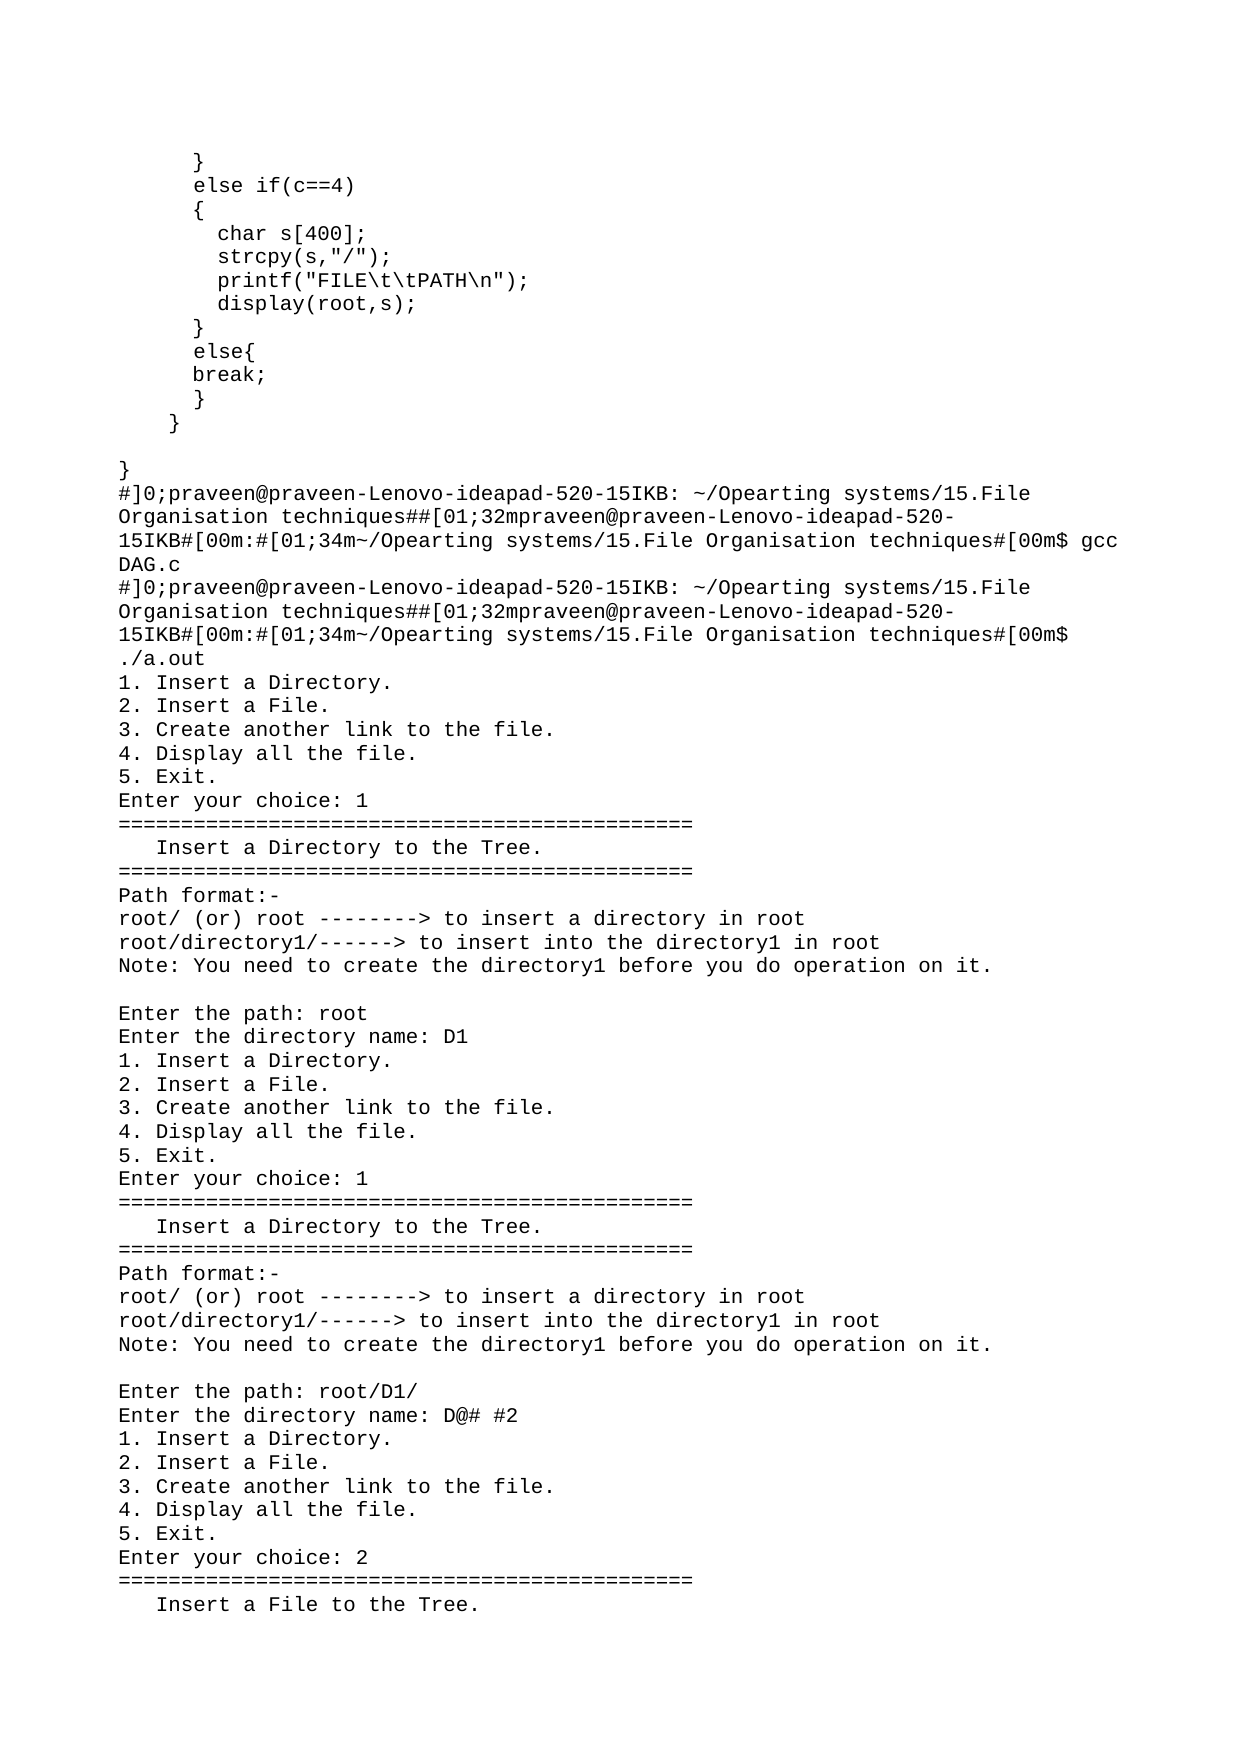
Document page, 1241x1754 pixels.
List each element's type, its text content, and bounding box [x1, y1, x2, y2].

text 1. Insert a Directory. [118, 1050, 1122, 1074]
text #]0;praveen@praveen-Lenovo-ideapad-520-15IKB: ~/Opearting systems/15.File Organisation techniques##[01;32mpraveen@praveen-Lenovo-ideapad-520-15IKB#[00m:#[01;34m~/Opearting systems/15.File Organisation techniques#[00m$ ./a.out [118, 577, 1122, 672]
text Path format:- [118, 1263, 1122, 1287]
text } [118, 459, 1122, 483]
text strcpy(s,"/"); [118, 246, 1122, 270]
text 1. Insert a Directory. [118, 672, 1122, 695]
text Enter the path: root [118, 1003, 1122, 1026]
text { [118, 199, 1122, 222]
text Enter your choice: 2 [118, 1547, 1122, 1570]
text 1. Insert a Directory. [118, 1428, 1122, 1452]
text char s[400]; [118, 222, 1122, 246]
text ============================================== [118, 814, 1122, 837]
text } [118, 388, 1122, 412]
text Insert a Directory to the Tree. [118, 1216, 1122, 1239]
text ============================================== [118, 1239, 1122, 1263]
text 4. Display all the file. [118, 743, 1122, 766]
text ============================================== [118, 1570, 1122, 1594]
text else if(c==4) [118, 175, 1122, 199]
text Note: You need to create the directory1 before you do operation on it. [118, 956, 1122, 979]
text Enter the directory name: D@# #2 [118, 1405, 1122, 1428]
text ============================================== [118, 1192, 1122, 1216]
text 4. Display all the file. [118, 1499, 1122, 1523]
text 5. Exit. [118, 766, 1122, 790]
text root/ (or) root --------> to insert a directory in root [118, 1287, 1122, 1310]
text Path format:- [118, 884, 1122, 908]
text 3. Create another link to the file. [118, 1476, 1122, 1499]
text 2. Insert a File. [118, 695, 1122, 719]
text } [118, 152, 1122, 175]
text 4. Display all the file. [118, 1121, 1122, 1145]
text display(root,s); [118, 293, 1122, 317]
text 2. Insert a File. [118, 1452, 1122, 1476]
text } [118, 412, 1122, 435]
text 5. Exit. [118, 1145, 1122, 1168]
text 3. Create another link to the file. [118, 719, 1122, 743]
text 5. Exit. [118, 1523, 1122, 1547]
text else{ [118, 341, 1122, 364]
text root/directory1/------> to insert into the directory1 in root [118, 932, 1122, 956]
text Enter the path: root/D1/ [118, 1381, 1122, 1405]
text Enter your choice: 1 [118, 1168, 1122, 1192]
text ============================================== [118, 861, 1122, 884]
text Note: You need to create the directory1 before you do operation on it. [118, 1334, 1122, 1357]
text 2. Insert a File. [118, 1074, 1122, 1097]
text Enter the directory name: D1 [118, 1026, 1122, 1050]
text printf("FILE\t\tPATH\n"); [118, 270, 1122, 293]
text Insert a Directory to the Tree. [118, 837, 1122, 861]
text root/ (or) root --------> to insert a directory in root [118, 908, 1122, 932]
text Enter your choice: 1 [118, 790, 1122, 814]
text root/directory1/------> to insert into the directory1 in root [118, 1310, 1122, 1334]
text #]0;praveen@praveen-Lenovo-ideapad-520-15IKB: ~/Opearting systems/15.File Organisation techniques##[01;32mpraveen@praveen-Lenovo-ideapad-520-15IKB#[00m:#[01;34m~/Opearting systems/15.File Organisation techniques#[00m$ gcc DAG.c [118, 483, 1122, 577]
text break; [118, 364, 1122, 388]
text Insert a File to the Tree. [118, 1594, 1122, 1618]
text } [118, 317, 1122, 341]
text 3. Create another link to the file. [118, 1097, 1122, 1121]
